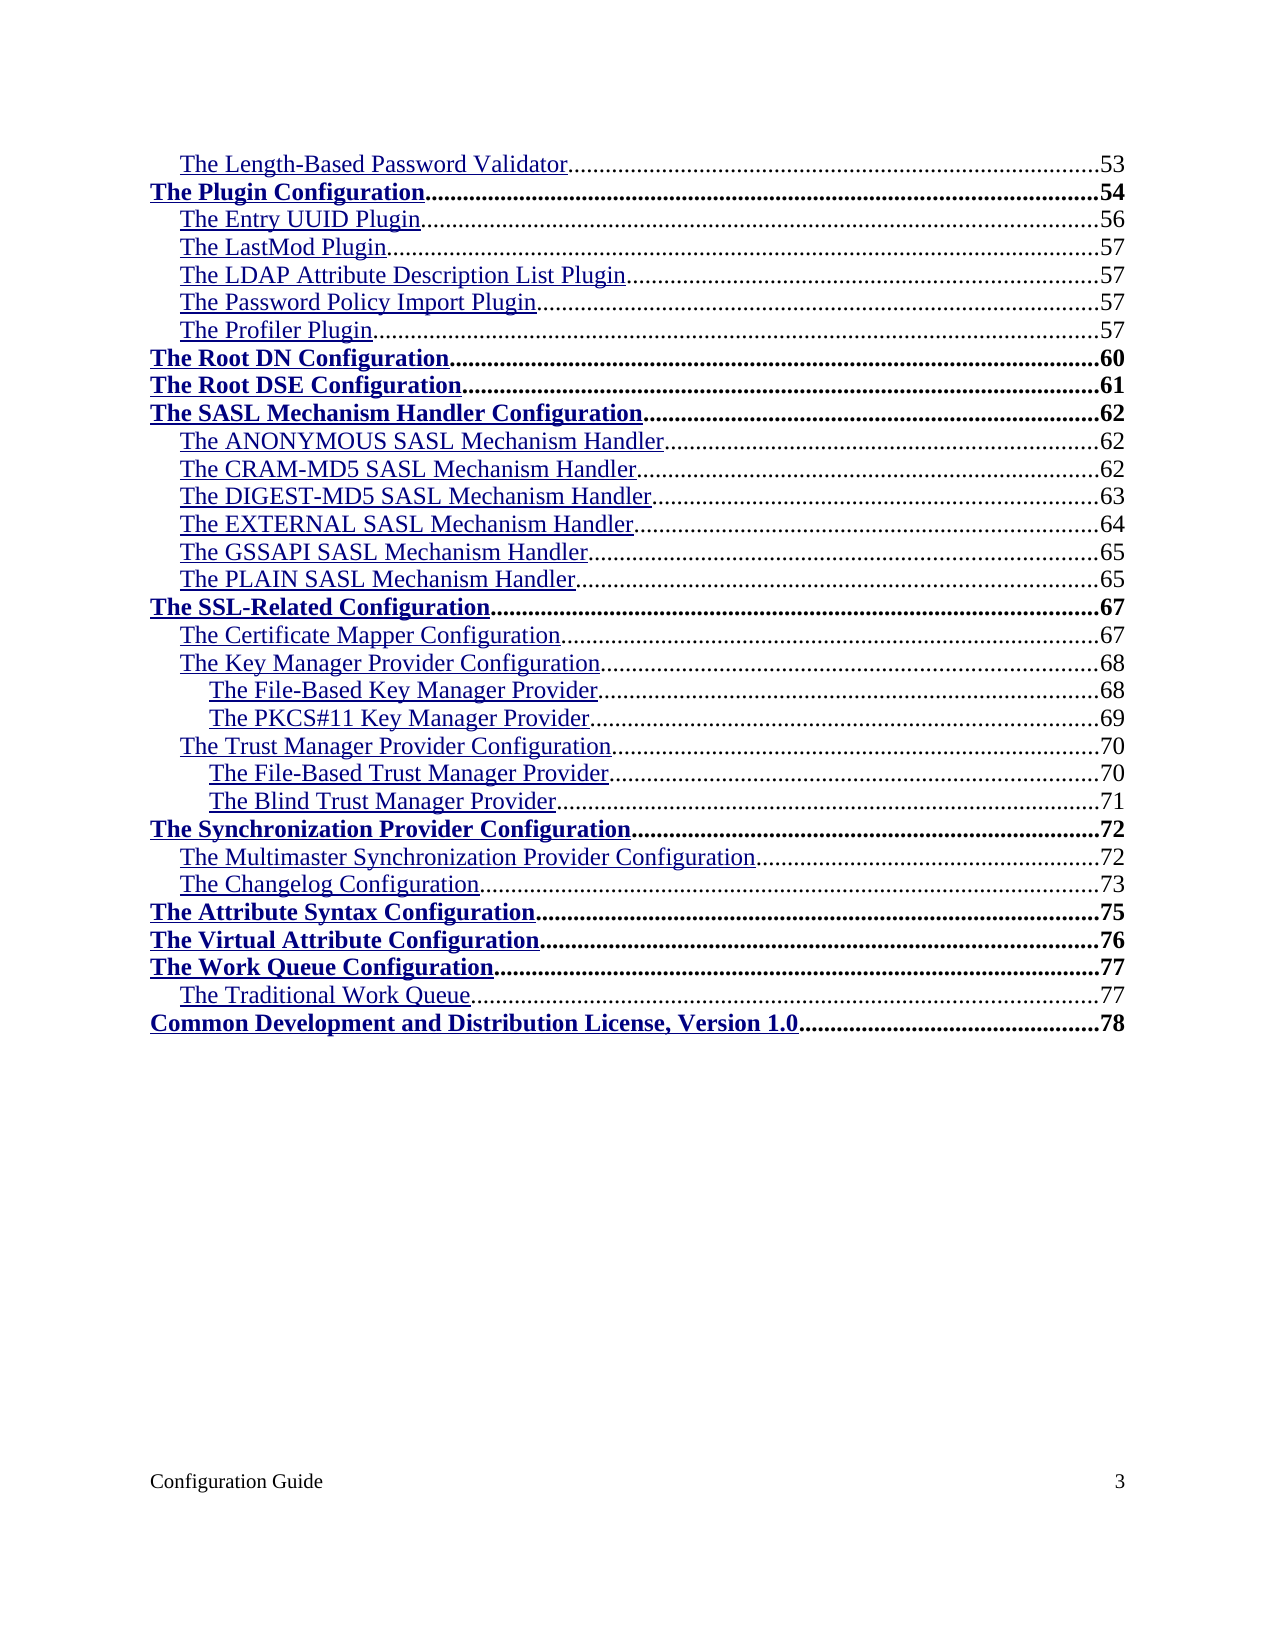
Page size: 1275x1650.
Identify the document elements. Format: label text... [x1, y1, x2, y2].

text The CRAM-MD5 SASL Mechanism Handler 62 [179, 455, 1125, 482]
text The GSSAPI SASL Mechanism Handler 65 [179, 538, 1125, 566]
text The Password Policy Import Plugin 57 [179, 288, 1125, 316]
text Common Development and Distribution License, Version 1.0 78 [150, 1009, 1125, 1037]
text The Root DSE Configuration 61 [150, 372, 1125, 399]
text The Work Queue Configuration 77 [150, 953, 1125, 981]
text The PLAIN SASL Mechanism Handler 65 [179, 566, 1125, 593]
text The EXTERNAL SASL Mechanism Handler 64 [179, 510, 1125, 538]
text The Root DN Configuration 60 [150, 344, 1125, 372]
text The PKCS#11 Key Manager Provider 69 [209, 704, 1125, 732]
text The Virtual Attribute Configuration 76 [150, 926, 1125, 953]
text The Synchronization Provider Configuration 72 [150, 815, 1125, 843]
text The Attribute Syntax Configuration 75 [150, 898, 1125, 926]
text The Key Manager Provider Configuration 68 [179, 649, 1125, 676]
text The Multimaster Synchronization Provider Configuration 72 [179, 843, 1125, 870]
text The Traditional Work Queue 77 [179, 981, 1125, 1009]
text The Certificate Mapper Configuration 67 [179, 621, 1125, 649]
text The Trust Manager Provider Configuration 70 [179, 732, 1125, 759]
text The LDAP Attribute Description List Plugin 57 [179, 261, 1125, 288]
text The Entry UUID Plugin 56 [179, 205, 1125, 233]
text The File-Based Key Manager Provider 68 [209, 676, 1125, 704]
text The Plugin Configuration 54 [150, 178, 1125, 205]
text The Length-Based Password Validator 53 [179, 150, 1125, 178]
text The DIGEST-MD5 SASL Mechanism Handler 63 [179, 482, 1125, 510]
text The Profiler Plugin 57 [179, 316, 1125, 344]
text The Changelog Configuration 73 [179, 870, 1125, 898]
text The SSL-Related Configuration 67 [150, 593, 1125, 621]
text The SASL Mechanism Handler Configuration 62 [150, 399, 1125, 427]
text The File-Based Trust Manager Provider 70 [209, 759, 1125, 787]
text The LastMod Plugin 57 [179, 233, 1125, 261]
text The ANONYMOUS SASL Mechanism Handler 62 [179, 427, 1125, 455]
text The Blind Trust Manager Provider 71 [209, 787, 1125, 815]
